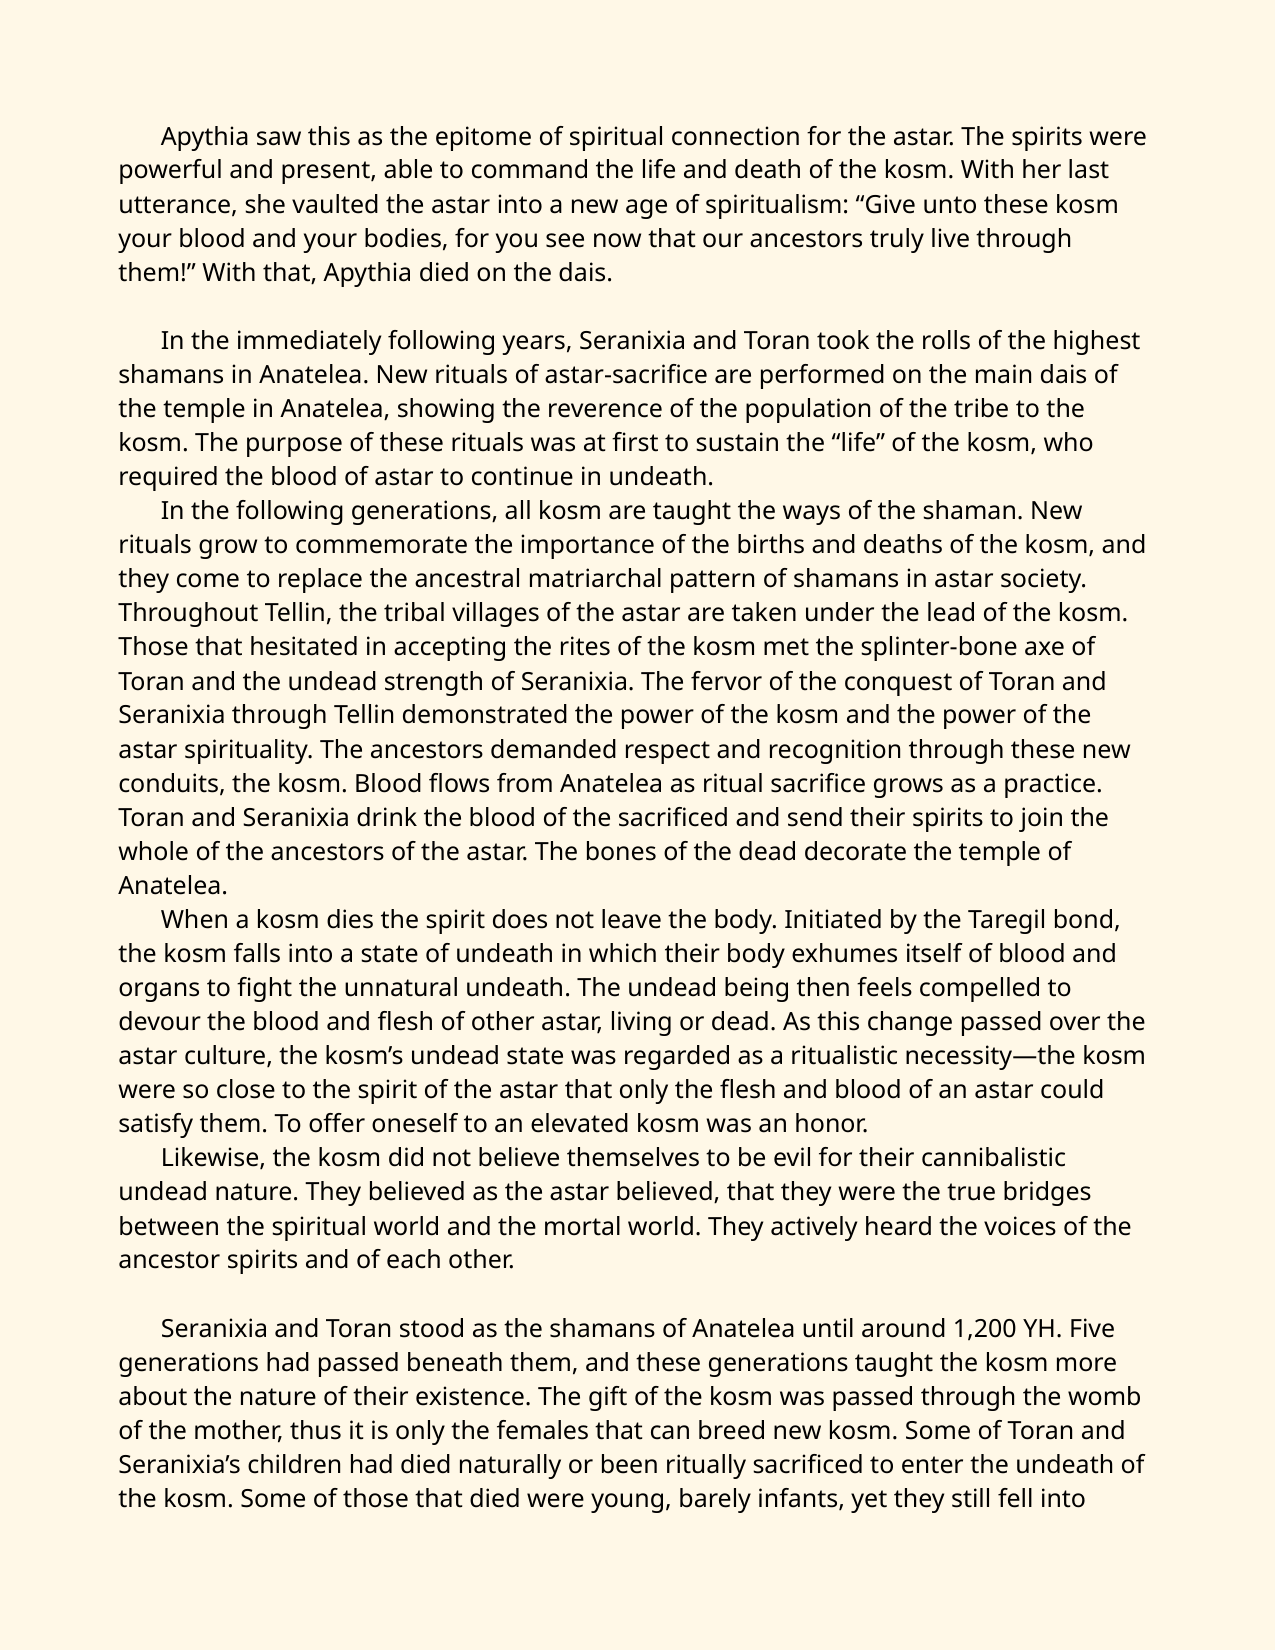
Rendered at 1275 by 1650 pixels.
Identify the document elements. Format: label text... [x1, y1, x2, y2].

text When a kosm dies the spirit does not leave the body. Initiated by the Taregil bond, the kosm falls into a state of undeath in which their body exhumes itself of blood and organs to fight the unnatural undeath. The undead being then feels compelled to devour the blood and flesh of other astar, living or dead. As this change passed over the astar culture, the kosm’s undead state was regarded as a ritualistic necessity—the kosm were so close to the spirit of the astar that only the flesh and blood of an astar could satisfy them. To offer oneself to an elevated kosm was an honor. [118, 902, 1157, 1140]
text In the immediately following years, Seranixia and Toran took the rolls of the highest shamans in Anatelea. New rituals of astar-sacrifice are performed on the main dais of the temple in Anatelea, showing the reverence of the population of the tribe to the kosm. The purpose of these rituals was at first to sustain the “life” of the kosm, who required the blood of astar to continue in undeath. [118, 322, 1157, 493]
text Seranixia and Toran stood as the shamans of Anatelea until around 1,200 YH. Five generations had passed beneath them, and these generations taught the kosm more about the nature of their existence. The gift of the kosm was passed through the womb of the mother, thus it is only the females that can breed new kosm. Some of Toran and Seranixia’s children had died naturally or been ritually sacrificed to enter the undeath of the kosm. Some of those that died were young, barely infants, yet they still fell into [118, 1310, 1157, 1515]
text Apythia saw this as the epitome of spiritual connection for the astar. The spirits were powerful and present, able to command the life and death of the kosm. With her last utterance, she vaulted the astar into a new age of spiritualism: “Give unto these kosm your blood and your bodies, for you see now that our ancestors truly live through them!” With that, Apythia died on the dais. [118, 118, 1157, 288]
text Likewise, the kosm did not believe themselves to be evil for their cannibalistic undead nature. They believed as the astar believed, that they were the true bridges between the spiritual world and the mortal world. They actively heard the voices of the ancestor spirits and of each other. [118, 1140, 1157, 1276]
text In the following generations, all kosm are taught the ways of the shaman. New rituals grow to commemorate the importance of the births and deaths of the kosm, and they come to replace the ancestral matriarchal pattern of shamans in astar society. Throughout Tellin, the tribal villages of the astar are taken under the lead of the kosm. Those that hesitated in accepting the rites of the kosm met the splinter-bone axe of Toran and the undead strength of Seranixia. The fervor of the conquest of Toran and Seranixia through Tellin demonstrated the power of the kosm and the power of the astar spirituality. The ancestors demanded respect and recognition through these new conduits, the kosm. Blood flows from Anatelea as ritual sacrifice grows as a practice. Toran and Seranixia drink the blood of the sacrificed and send their spirits to join the whole of the ancestors of the astar. The bones of the dead decorate the temple of Anatelea. [118, 493, 1157, 902]
